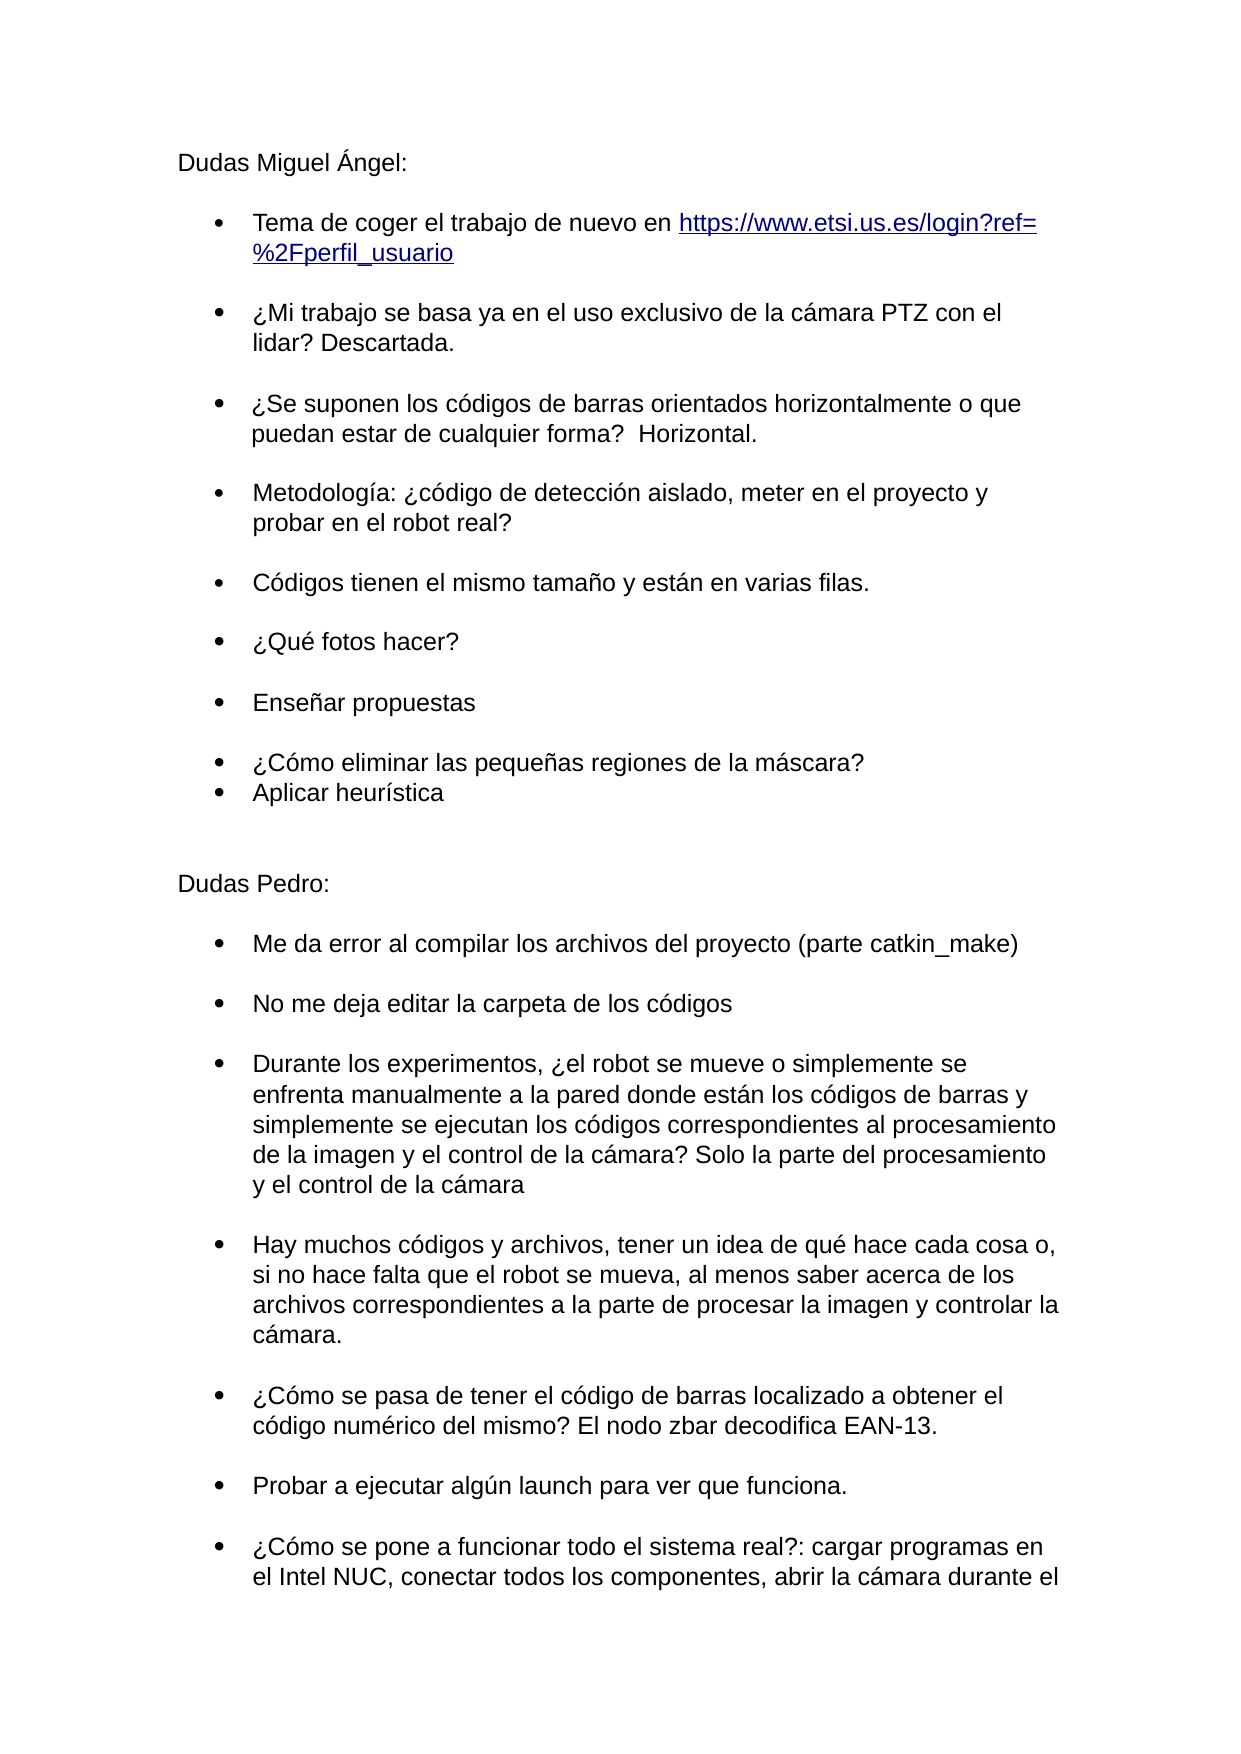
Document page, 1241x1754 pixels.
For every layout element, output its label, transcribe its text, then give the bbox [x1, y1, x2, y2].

list Metodología: ¿código de detección aislado, meter en el proyecto y probar en el robot real? [215, 478, 1063, 537]
list Dudas Miguel Ángel: [177, 148, 1063, 176]
list Tema de coger el trabajo de nuevo en https://www.etsi.us.es/login?ref=%2Fperfil_usuario [215, 208, 1063, 267]
list ¿Cómo se pone a funcionar todo el sistema real?: cargar programas en el Intel NUC, conectar todos los componentes, abrir la cámara durante el [215, 1531, 1063, 1590]
list ¿Cómo eliminar las pequeñas regiones de la máscara? [215, 748, 1063, 777]
list No me deja editar la carpeta de los códigos [215, 989, 1063, 1018]
list Códigos tienen el mismo tamaño y están en varias filas. [215, 568, 1063, 597]
list Probar a ejecutar algún launch para ver que funciona. [215, 1471, 1063, 1500]
list ¿Cómo se pasa de tener el código de barras localizado a obtener el código numérico del mismo? El nodo zbar decodifica EAN-13. [215, 1381, 1063, 1440]
list ¿Qué fotos hacer? [215, 627, 1063, 656]
list Me da error al compilar los archivos del proyecto (parte catkin_make) [215, 929, 1063, 958]
list Aplicar heurística [215, 778, 1063, 807]
list ¿Se suponen los códigos de barras orientados horizontalmente o que puedan estar de cualquier forma? Horizontal. [215, 388, 1063, 447]
list Enseñar propuestas [215, 688, 1063, 716]
list Hay muchos códigos y archivos, tener un idea de qué hace cada cosa o, si no hace falta que el robot se mueva, al menos saber acerca de los archivos correspondientes a la parte de procesar la imagen y controlar la cámara. [215, 1230, 1063, 1349]
list Dudas Pedro: [177, 868, 1063, 897]
list Durante los experimentos, ¿el robot se mueve o simplemente se enfrenta manualmente a la pared donde están los códigos de barras y simplemente se ejecutan los códigos correspondientes al procesamiento de la imagen y el control de la cámara? Solo la parte del procesamiento y el control de la cámara [215, 1049, 1063, 1199]
list ¿Mi trabajo se basa ya en el uso exclusivo de la cámara PTZ con el lidar? Descartada. [215, 298, 1063, 357]
